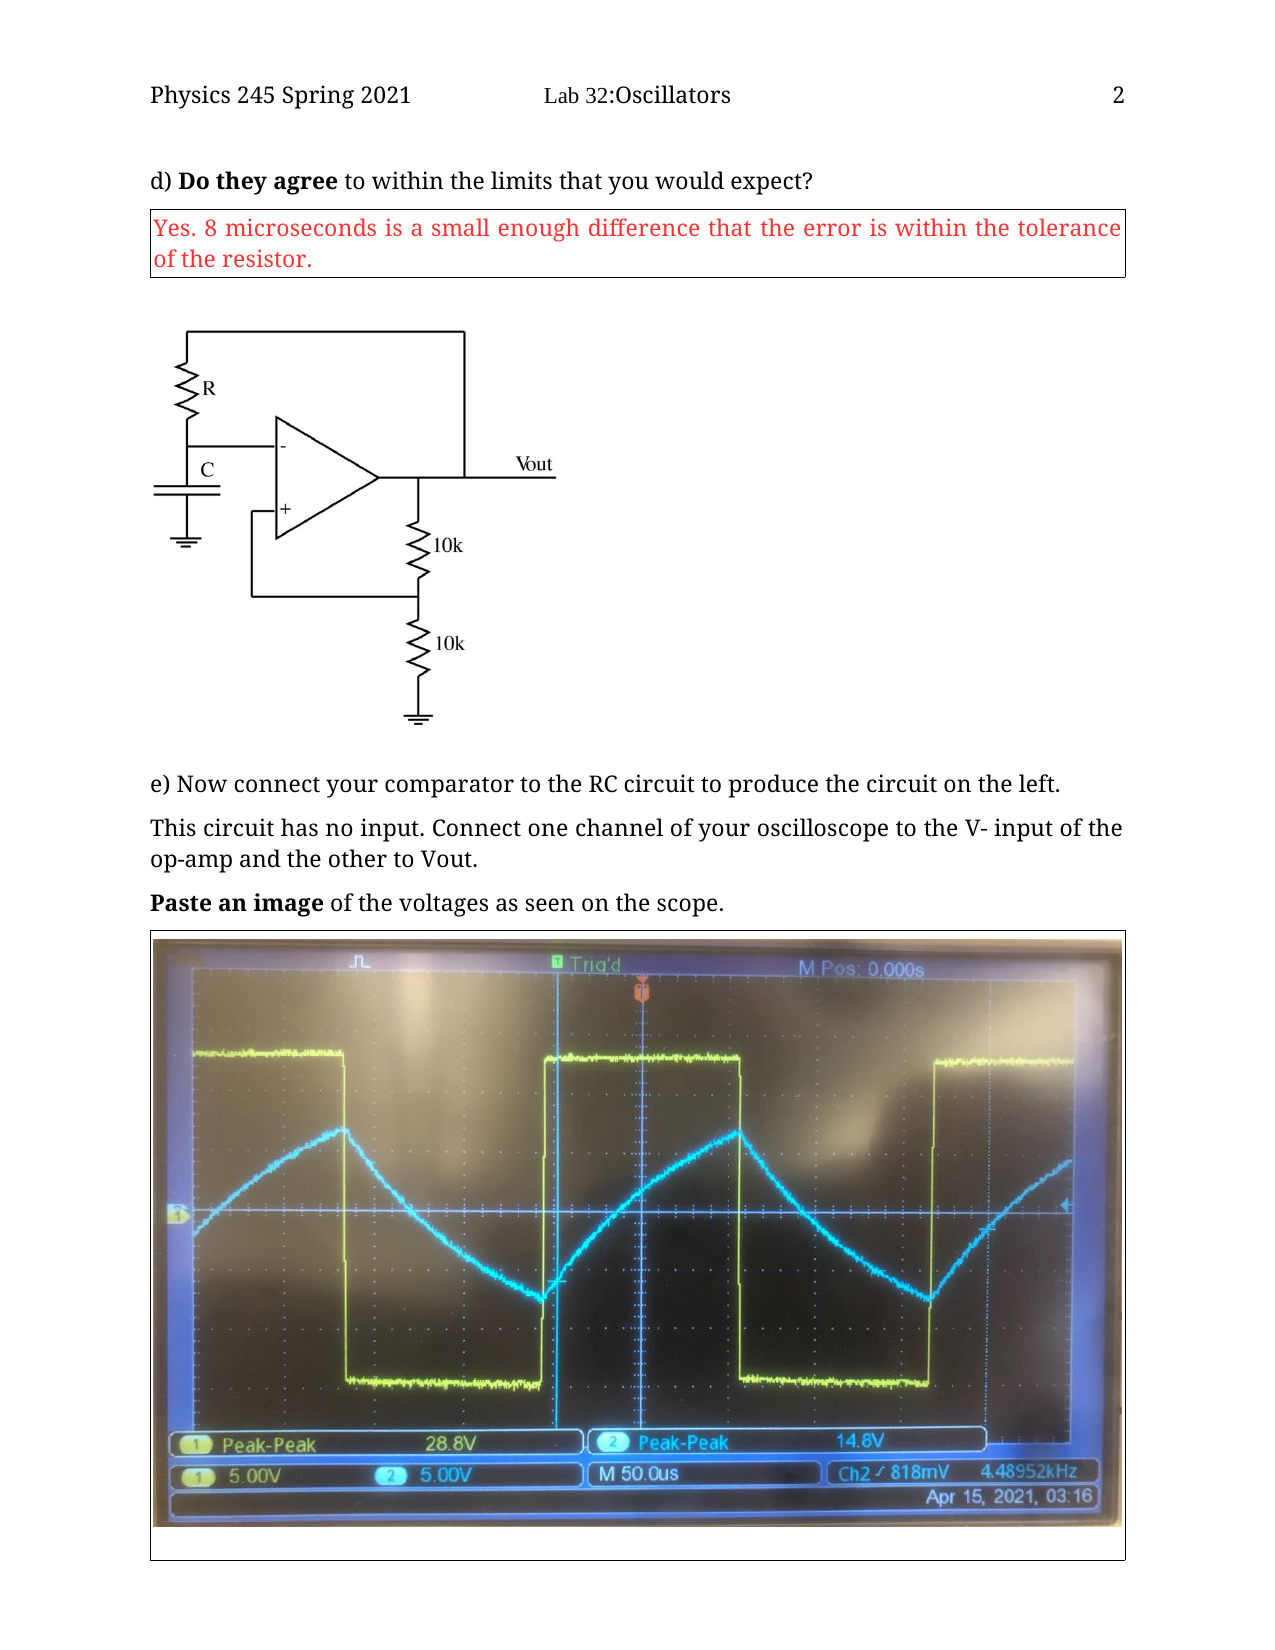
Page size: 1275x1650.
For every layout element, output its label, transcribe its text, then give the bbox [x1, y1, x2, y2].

text Paste an image of the voltages as seen on the scope. [150, 887, 1125, 918]
picture [153, 939, 1122, 1527]
picture [150, 328, 561, 727]
text e) Now connect your comparator to the RC circuit to produce the circuit on the left. [150, 768, 1125, 799]
text Yes. 8 microseconds is a small enough difference that the error is within the tolerance of the resistor. [151, 210, 1125, 277]
text d) Do they agree to within the limits that you would expect? [150, 165, 1125, 196]
text This circuit has no input. Connect one channel of your oscilloscope to the V- input of the op-amp and the other to Vout. [150, 812, 1125, 874]
